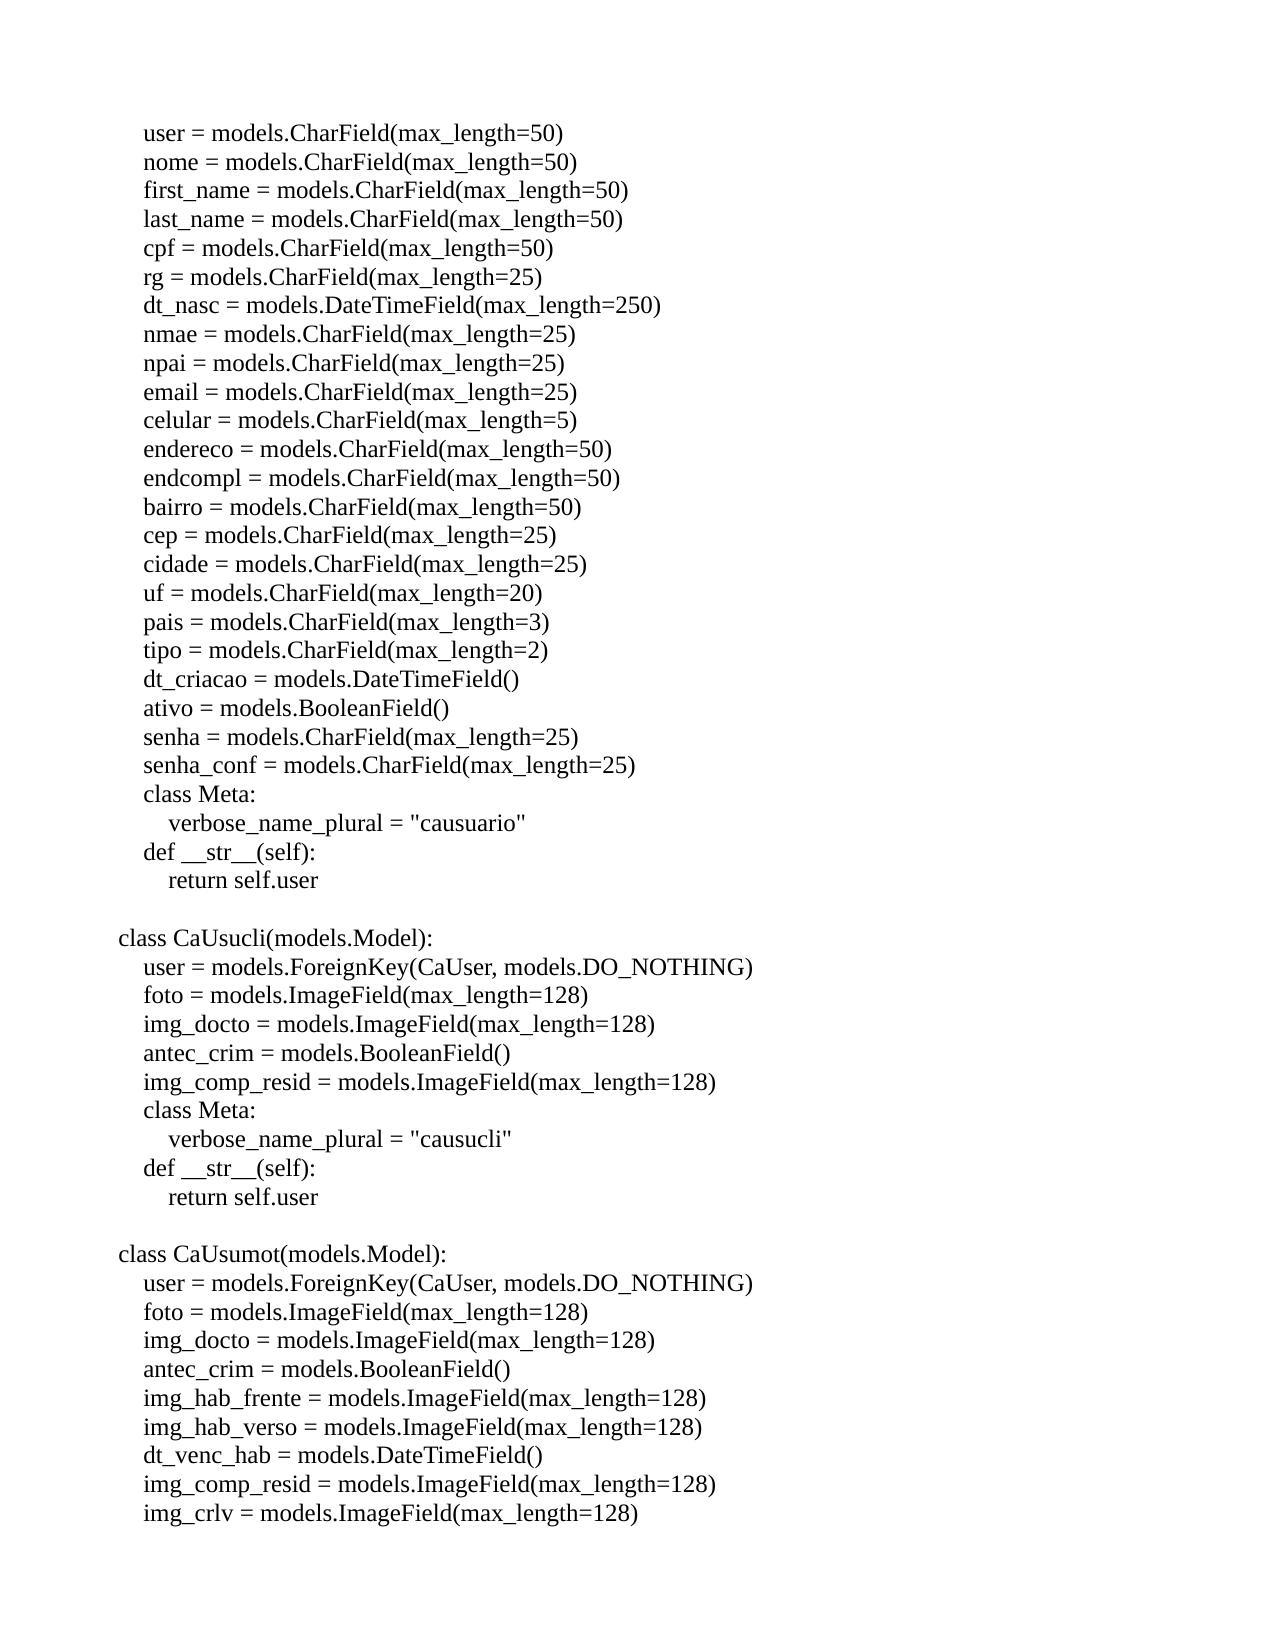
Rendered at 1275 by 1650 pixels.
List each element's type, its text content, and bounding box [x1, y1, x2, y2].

text nmae = models.CharField(max_length=25) [118, 319, 1157, 348]
text return self.user [118, 1182, 1157, 1211]
text img_hab_verso = models.ImageField(max_length=128) [118, 1412, 1157, 1441]
text senha_conf = models.CharField(max_length=25) [118, 751, 1157, 779]
text antec_crim = models.BooleanField() [118, 1038, 1157, 1067]
text tipo = models.CharField(max_length=2) [118, 636, 1157, 664]
text email = models.CharField(max_length=25) [118, 377, 1157, 406]
text img_crlv = models.ImageField(max_length=128) [118, 1498, 1157, 1527]
text ativo = models.BooleanField() [118, 693, 1157, 722]
text class CaUsumot(models.Model): [118, 1239, 1157, 1268]
text last_name = models.CharField(max_length=50) [118, 204, 1157, 233]
text user = models.ForeignKey(CaUser, models.DO_NOTHING) [118, 1268, 1157, 1297]
text img_hab_frente = models.ImageField(max_length=128) [118, 1383, 1157, 1412]
text senha = models.CharField(max_length=25) [118, 722, 1157, 751]
text user = models.ForeignKey(CaUser, models.DO_NOTHING) [118, 952, 1157, 981]
text foto = models.ImageField(max_length=128) [118, 1297, 1157, 1326]
text img_comp_resid = models.ImageField(max_length=128) [118, 1469, 1157, 1498]
text dt_venc_hab = models.DateTimeField() [118, 1441, 1157, 1469]
text img_docto = models.ImageField(max_length=128) [118, 1326, 1157, 1354]
text cpf = models.CharField(max_length=50) [118, 233, 1157, 262]
text foto = models.ImageField(max_length=128) [118, 981, 1157, 1009]
text pais = models.CharField(max_length=3) [118, 607, 1157, 636]
text img_comp_resid = models.ImageField(max_length=128) [118, 1067, 1157, 1096]
text endcompl = models.CharField(max_length=50) [118, 463, 1157, 492]
text endereco = models.CharField(max_length=50) [118, 434, 1157, 463]
text return self.user [118, 866, 1157, 894]
text cidade = models.CharField(max_length=25) [118, 549, 1157, 578]
text rg = models.CharField(max_length=25) [118, 262, 1157, 291]
text first_name = models.CharField(max_length=50) [118, 176, 1157, 204]
text dt_nasc = models.DateTimeField(max_length=250) [118, 291, 1157, 319]
text def __str__(self): [118, 837, 1157, 866]
text verbose_name_plural = "causucli" [118, 1124, 1157, 1153]
text img_docto = models.ImageField(max_length=128) [118, 1009, 1157, 1038]
text celular = models.CharField(max_length=5) [118, 406, 1157, 434]
text dt_criacao = models.DateTimeField() [118, 664, 1157, 693]
text def __str__(self): [118, 1153, 1157, 1182]
text verbose_name_plural = "causuario" [118, 808, 1157, 837]
text class CaUsucli(models.Model): [118, 923, 1157, 952]
text user = models.CharField(max_length=50) [118, 118, 1157, 147]
text uf = models.CharField(max_length=20) [118, 578, 1157, 607]
text bairro = models.CharField(max_length=50) [118, 492, 1157, 521]
text npai = models.CharField(max_length=25) [118, 348, 1157, 377]
text nome = models.CharField(max_length=50) [118, 147, 1157, 176]
text class Meta: [118, 779, 1157, 808]
text class Meta: [118, 1096, 1157, 1124]
text cep = models.CharField(max_length=25) [118, 521, 1157, 549]
text antec_crim = models.BooleanField() [118, 1354, 1157, 1383]
